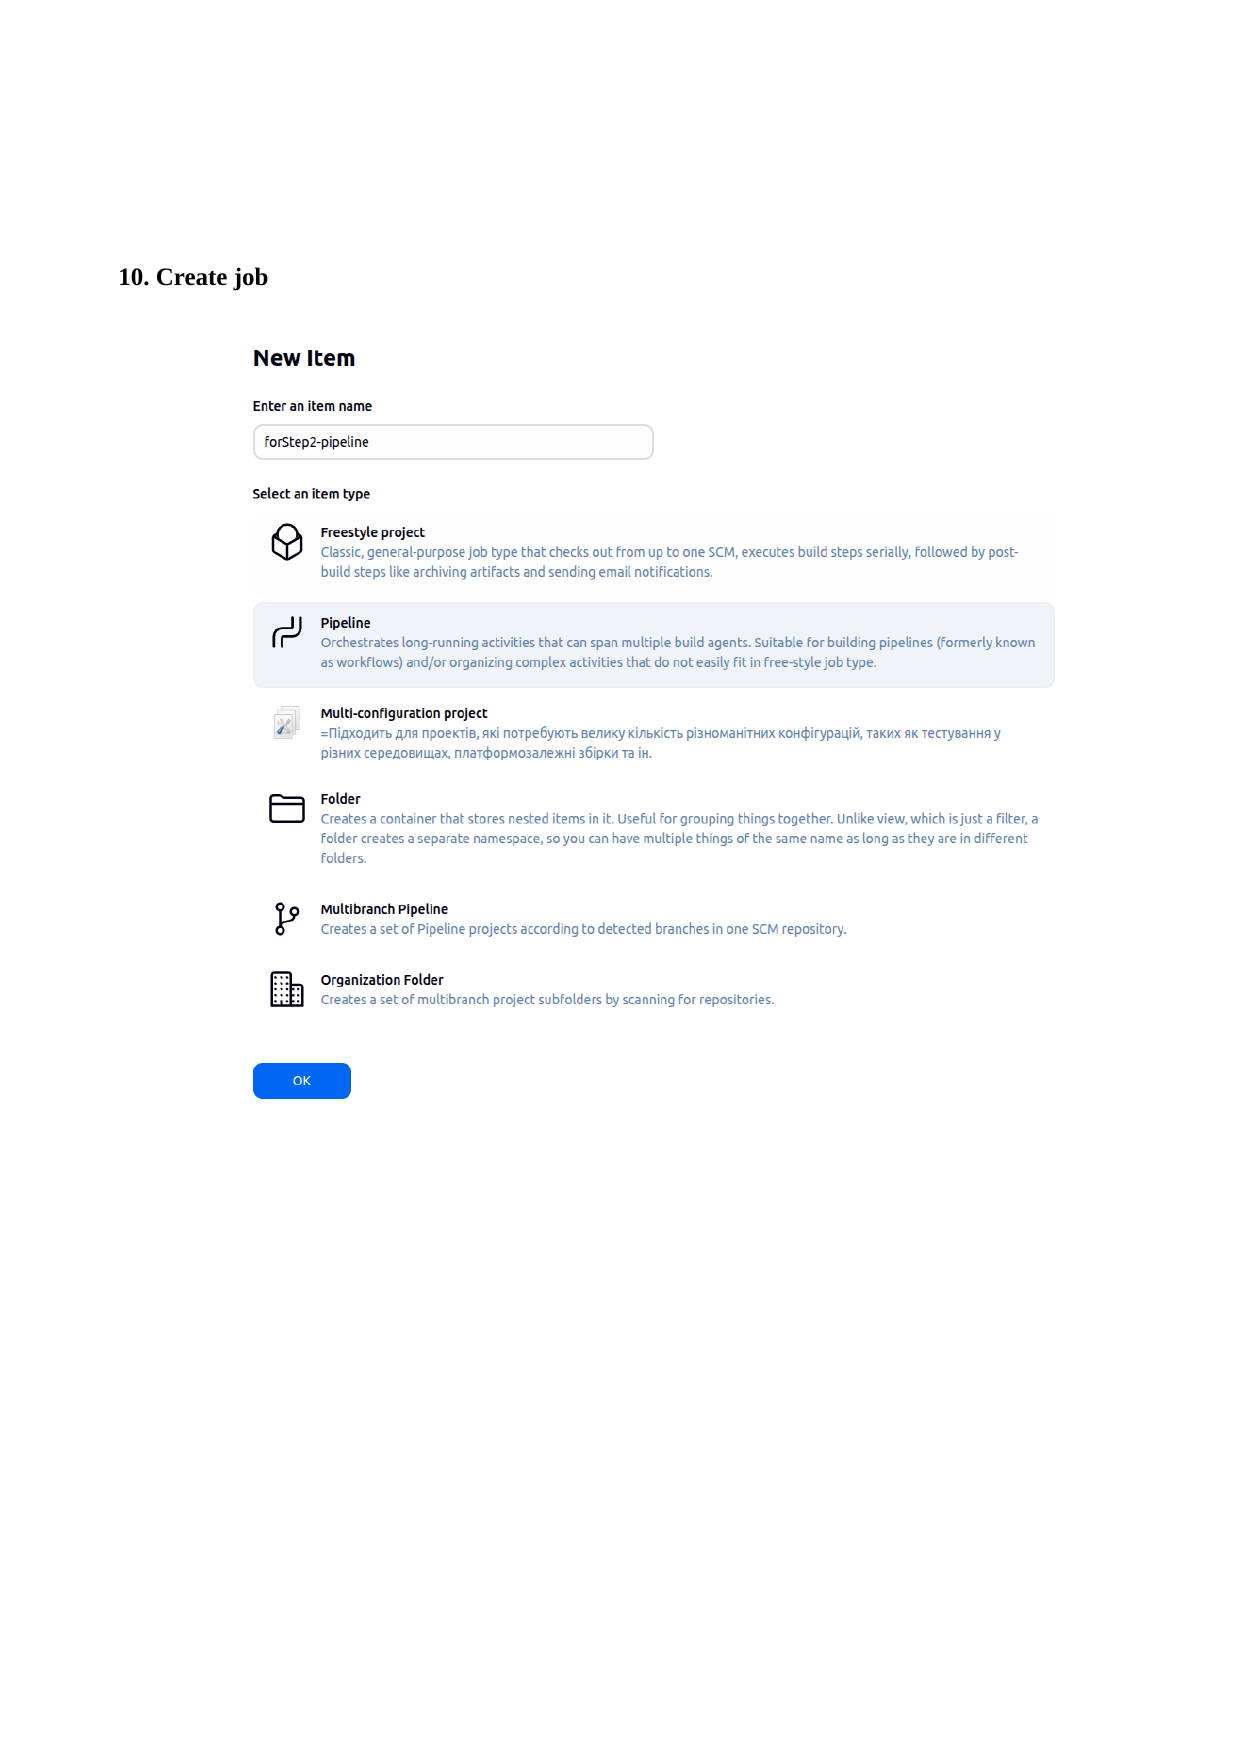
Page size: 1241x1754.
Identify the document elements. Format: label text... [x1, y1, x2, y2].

text 10. Create job [118, 262, 1122, 291]
picture [118, 319, 1123, 1133]
